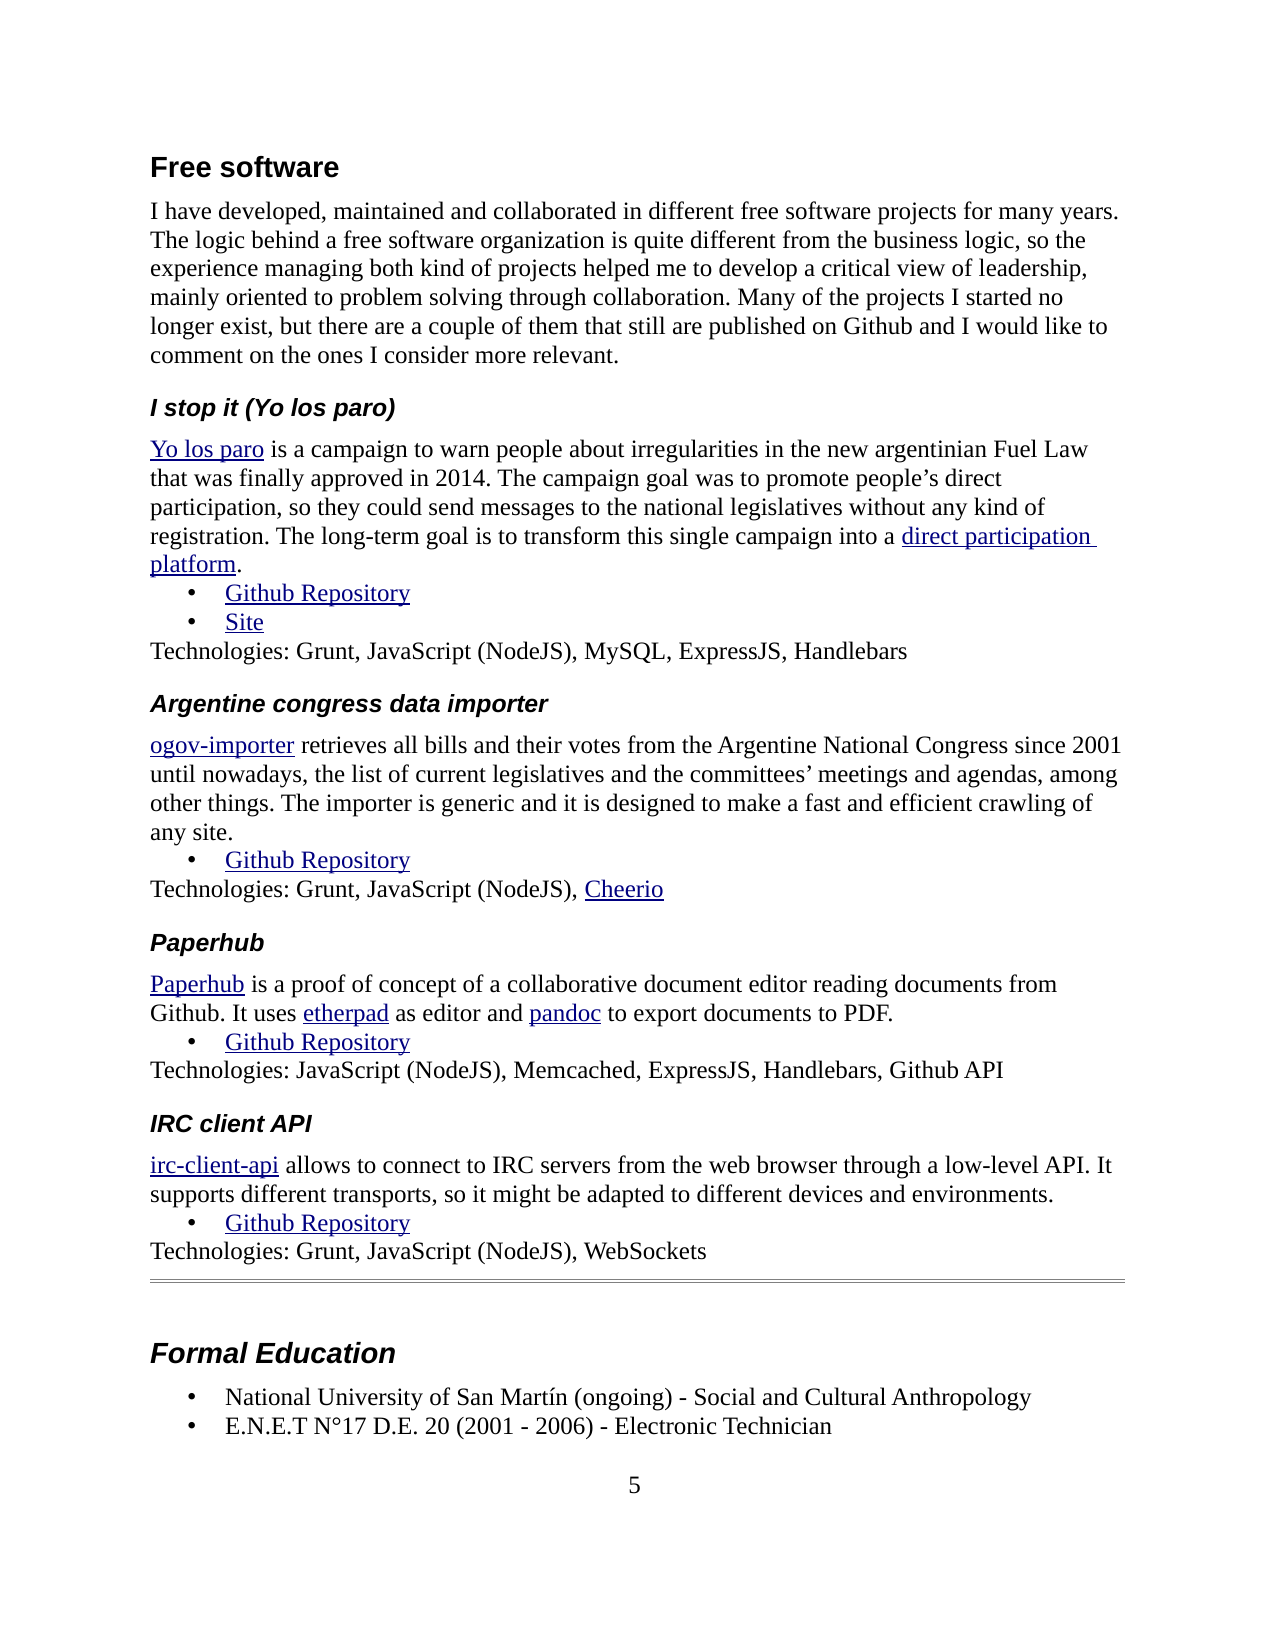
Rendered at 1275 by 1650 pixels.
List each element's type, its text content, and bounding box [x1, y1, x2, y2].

text Technologies: Grunt, JavaScript (NodeJS), Cheerio [150, 874, 1125, 903]
list Github Repository [187, 1208, 1125, 1236]
subtitle IRC client API [150, 1109, 1125, 1138]
list Github Repository [187, 846, 1125, 874]
text irc-client-api allows to connect to IRC servers from the web browser through a low-level API. It supports different transports, so it might be adapted to different devices and environments. [150, 1150, 1125, 1208]
text Technologies: JavaScript (NodeJS), Memcached, ExpressJS, Handlebars, Github API [150, 1055, 1125, 1084]
text Yo los paro is a campaign to warn people about irregularities in the new argentinian Fuel Law that was finally approved in 2014. The campaign goal was to promote people’s direct participation, so they could send messages to the national legislatives without any kind of registration. The long-term goal is to transform this single campaign into a direct participation platform. [150, 434, 1125, 578]
subtitle I stop it (Yo los paro) [150, 393, 1125, 422]
text Technologies: Grunt, JavaScript (NodeJS), MySQL, ExpressJS, Handlebars [150, 636, 1125, 664]
text Paperhub is a proof of concept of a collaborative document editor reading documents from Github. It uses etherpad as editor and pandoc to export documents to PDF. [150, 969, 1125, 1027]
subtitle Argentine congress data importer [150, 689, 1125, 718]
list Github Repository [187, 578, 1125, 607]
subtitle Formal Education [150, 1336, 1125, 1370]
subtitle Free software [150, 150, 1125, 183]
list National University of San Martín (ongoing) - Social and Cultural Anthropology [187, 1382, 1125, 1411]
text Technologies: Grunt, JavaScript (NodeJS), WebSockets [150, 1236, 1125, 1265]
list E.N.E.T N°17 D.E. 20 (2001 - 2006) - Electronic Technician [187, 1411, 1125, 1440]
list Site [187, 607, 1125, 636]
text I have developed, maintained and collaborated in different free software projects for many years. The logic behind a free software organization is quite different from the business logic, so the experience managing both kind of projects helped me to develop a critical view of leadership, mainly oriented to problem solving through collaboration. Many of the projects I started no longer exist, but there are a couple of them that still are published on Github and I would like to comment on the ones I consider more relevant. [150, 196, 1125, 368]
subtitle Paperhub [150, 928, 1125, 957]
text ogov-importer retrieves all bills and their votes from the Argentine National Congress since 2001 until nowadays, the list of current legislatives and the committees’ meetings and agendas, among other things. The importer is generic and it is designed to make a fast and efficient crawling of any site. [150, 731, 1125, 846]
list Github Repository [187, 1027, 1125, 1055]
